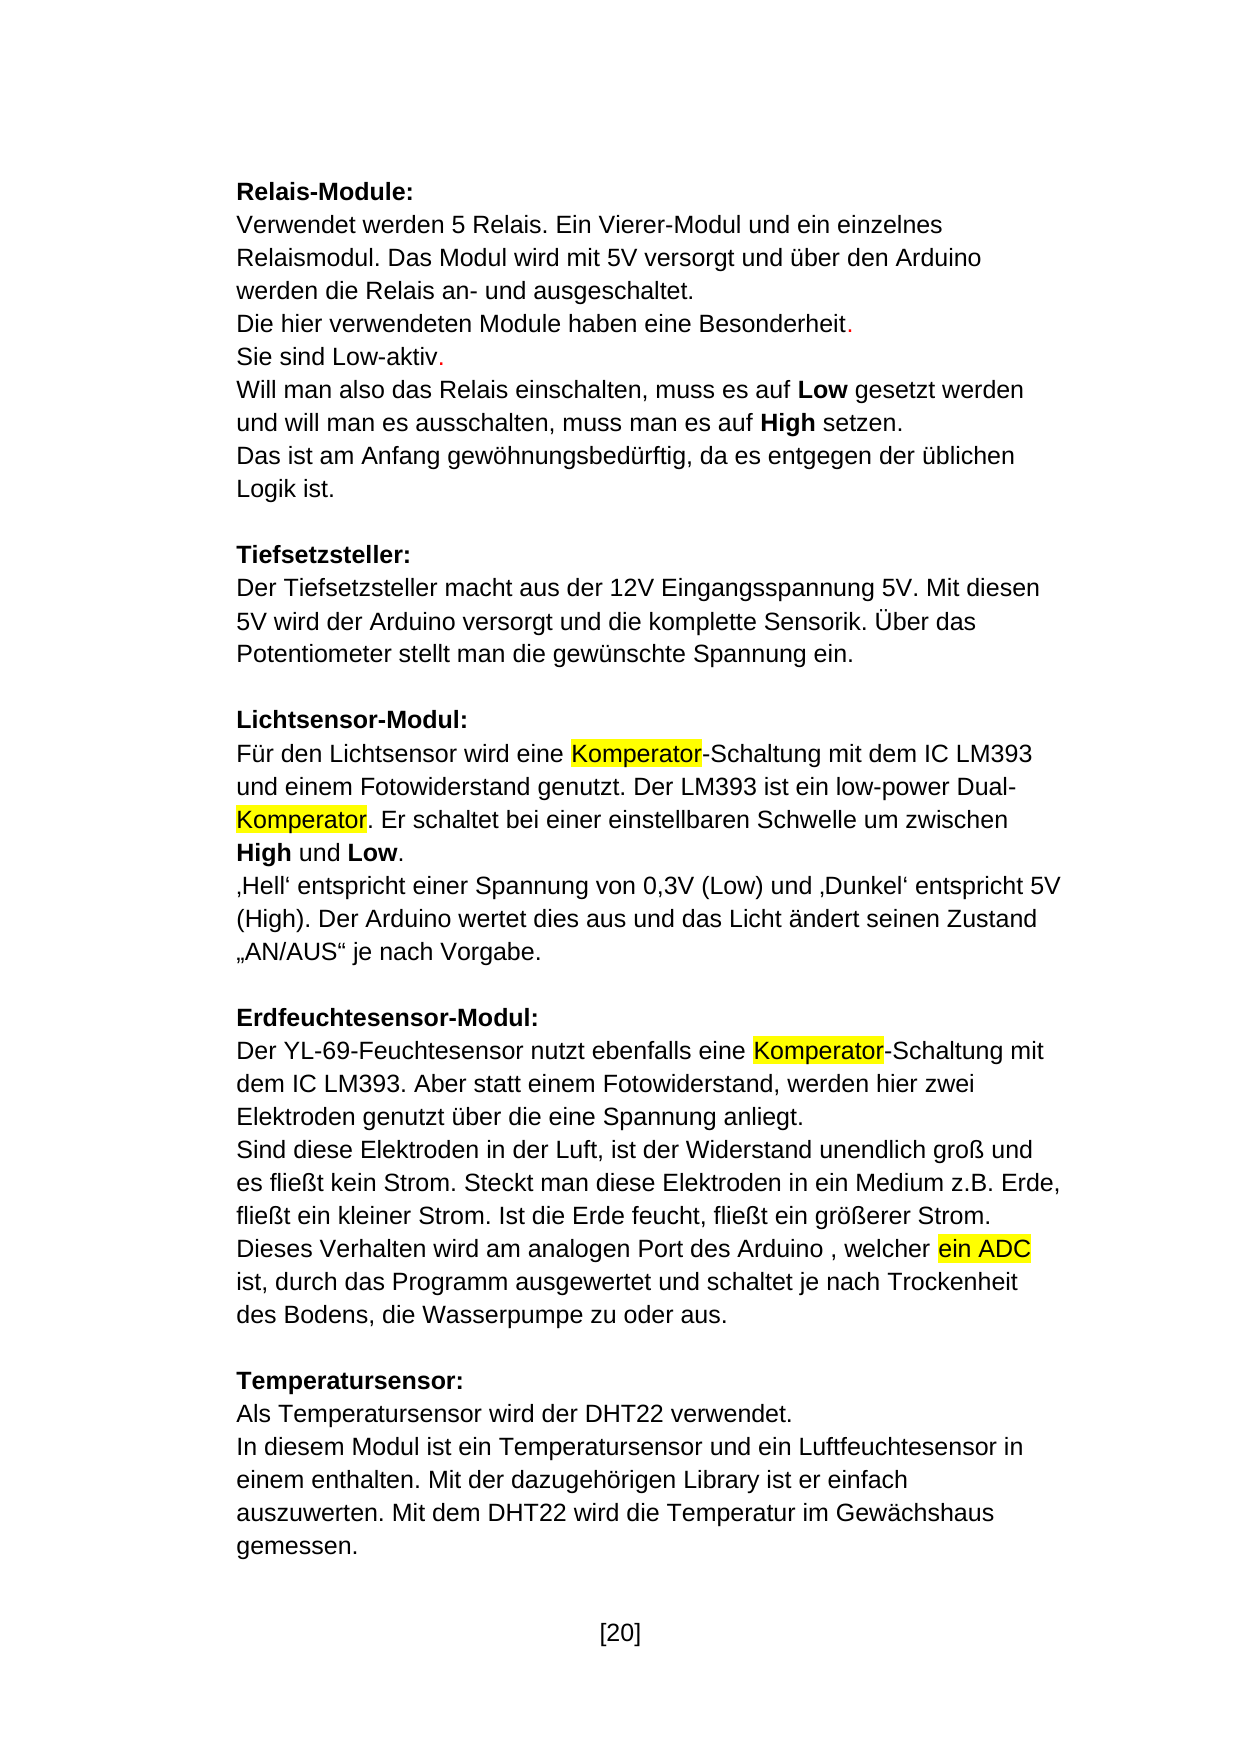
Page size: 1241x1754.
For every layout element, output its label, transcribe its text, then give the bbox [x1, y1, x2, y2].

text Sie sind Low-aktiv. [236, 342, 1063, 371]
text Das ist am Anfang gewöhnungsbedürftig, da es entgegen der üblichen Logik ist. [236, 441, 1063, 503]
text In diesem Modul ist ein Temperatursensor und ein Luftfeuchtesensor in einem enthalten. Mit der dazugehörigen Library ist er einfach auszuwerten. Mit dem DHT22 wird die Temperatur im Gewächshaus gemessen. [236, 1432, 1063, 1560]
text Die hier verwendeten Module haben eine Besonderheit. [236, 309, 1063, 338]
text Für den Lichtsensor wird eine Komperator-Schaltung mit dem IC LM393 und einem Fotowiderstand genutzt. Der LM393 ist ein low-power Dual-Komperator. Er schaltet bei einer einstellbaren Schwelle um zwischen High und Low. [236, 738, 1063, 866]
text Als Temperatursensor wird der DHT22 verwendet. [236, 1399, 1063, 1428]
text Der Tiefsetzsteller macht aus der 12V Eingangsspannung 5V. Mit diesen 5V wird der Arduino versorgt und die komplette Sensorik. Über das Potentiometer stellt man die gewünschte Spannung ein. [236, 573, 1063, 668]
text Tiefsetzsteller: [236, 540, 1063, 569]
text Der YL-69-Feuchtesensor nutzt ebenfalls eine Komperator-Schaltung mit dem IC LM393. Aber statt einem Fotowiderstand, werden hier zwei Elektroden genutzt über die eine Spannung anliegt. [236, 1036, 1063, 1131]
text Sind diese Elektroden in der Luft, ist der Widerstand unendlich groß und es fließt kein Strom. Steckt man diese Elektroden in ein Medium z.B. Erde, fließt ein kleiner Strom. Ist die Erde feucht, fließt ein größerer Strom. Dieses Verhalten wird am analogen Port des Arduino , welcher ein ADC ist, durch das Programm ausgewertet und schaltet je nach Trockenheit des Bodens, die Wasserpumpe zu oder aus. [236, 1135, 1063, 1329]
text Erdfeuchtesensor-Modul: [236, 1003, 1063, 1031]
text Will man also das Relais einschalten, muss es auf Low gesetzt werden und will man es ausschalten, muss man es auf High setzen. [236, 375, 1063, 437]
text ‚Hell‘ entspricht einer Spannung von 0,3V (Low) und ‚Dunkel‘ entspricht 5V (High). Der Arduino wertet dies aus und das Licht ändert seinen Zustand „AN/AUS“ je nach Vorgabe. [236, 871, 1063, 965]
text Relais-Module: [236, 177, 1063, 206]
text Temperatursensor: [236, 1366, 1063, 1395]
text Verwendet werden 5 Relais. Ein Vierer-Modul und ein einzelnes Relaismodul. Das Modul wird mit 5V versorgt und über den Arduino werden die Relais an- und ausgeschaltet. [236, 210, 1063, 305]
text Lichtsensor-Modul: [236, 706, 1063, 734]
